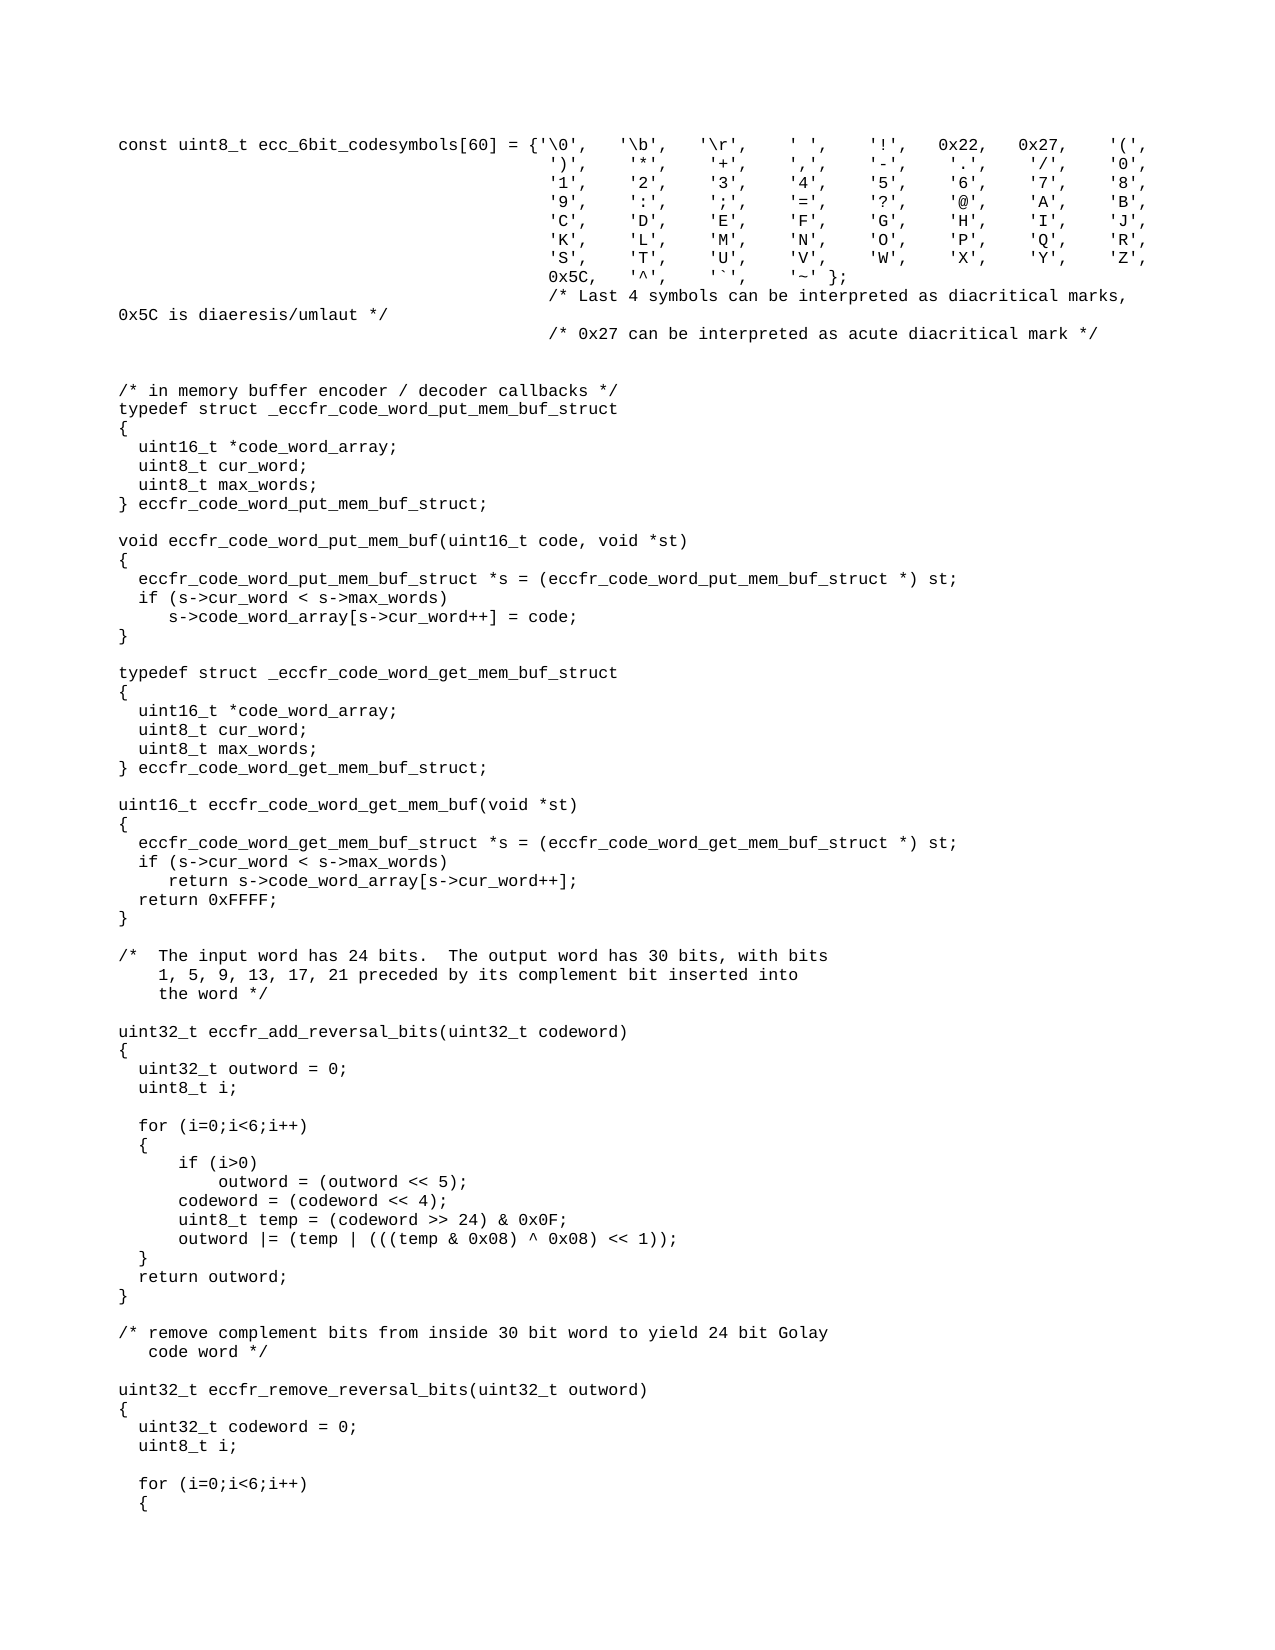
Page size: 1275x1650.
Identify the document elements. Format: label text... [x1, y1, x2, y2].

text codeword = (codeword << 4); [118, 1193, 1157, 1212]
text } eccfr_code_word_put_mem_buf_struct; [118, 495, 1157, 514]
text uint8_t i; [118, 1438, 1157, 1457]
text uint8_t cur_word; [118, 721, 1157, 740]
text eccfr_code_word_put_mem_buf_struct *s = (eccfr_code_word_put_mem_buf_struct *) st; [118, 571, 1157, 589]
text /* 0x27 can be interpreted as acute diacritical mark */ [118, 326, 1157, 344]
text { [118, 1136, 1157, 1155]
text uint8_t i; [118, 1080, 1157, 1098]
text { [118, 1494, 1157, 1513]
text s->code_word_array[s->cur_word++] = code; [118, 608, 1157, 627]
text code word */ [118, 1344, 1157, 1362]
text uint8_t cur_word; [118, 457, 1157, 476]
text uint32_t outword = 0; [118, 1061, 1157, 1080]
text { [118, 420, 1157, 439]
text uint16_t *code_word_array; [118, 439, 1157, 457]
text /* The input word has 24 bits. The output word has 30 bits, with bits [118, 948, 1157, 967]
text outword |= (temp | (((temp & 0x08) ^ 0x08) << 1)); [118, 1231, 1157, 1249]
text typedef struct _eccfr_code_word_put_mem_buf_struct [118, 401, 1157, 420]
text { [118, 816, 1157, 834]
text if (s->cur_word < s->max_words) [118, 589, 1157, 608]
text ')', '*', '+', ',', '-', '.', '/', '0', [118, 156, 1157, 175]
text /* in memory buffer encoder / decoder callbacks */ [118, 382, 1157, 401]
text } [118, 1249, 1157, 1268]
text return s->code_word_array[s->cur_word++]; [118, 872, 1157, 891]
text const uint8_t ecc_6bit_codesymbols[60] = {'\0', '\b', '\r', ' ', '!', 0x22, 0x27, '(', [118, 137, 1157, 156]
text eccfr_code_word_get_mem_buf_struct *s = (eccfr_code_word_get_mem_buf_struct *) st; [118, 834, 1157, 853]
text uint16_t *code_word_array; [118, 703, 1157, 721]
text uint16_t eccfr_code_word_get_mem_buf(void *st) [118, 797, 1157, 816]
text /* Last 4 symbols can be interpreted as diacritical marks, 0x5C is diaeresis/umlaut */ [118, 288, 1157, 326]
text } [118, 910, 1157, 929]
text 'S', 'T', 'U', 'V', 'W', 'X', 'Y', 'Z', [118, 250, 1157, 269]
text uint32_t codeword = 0; [118, 1419, 1157, 1438]
text } eccfr_code_word_get_mem_buf_struct; [118, 759, 1157, 778]
text 1, 5, 9, 13, 17, 21 preceded by its complement bit inserted into [118, 967, 1157, 985]
text /* remove complement bits from inside 30 bit word to yield 24 bit Golay [118, 1325, 1157, 1344]
text the word */ [118, 985, 1157, 1004]
text for (i=0;i<6;i++) [118, 1117, 1157, 1136]
text typedef struct _eccfr_code_word_get_mem_buf_struct [118, 665, 1157, 684]
text } [118, 627, 1157, 646]
text 'C', 'D', 'E', 'F', 'G', 'H', 'I', 'J', [118, 212, 1157, 231]
text for (i=0;i<6;i++) [118, 1476, 1157, 1494]
text return 0xFFFF; [118, 891, 1157, 910]
text void eccfr_code_word_put_mem_buf(uint16_t code, void *st) [118, 533, 1157, 552]
text if (i>0) [118, 1155, 1157, 1174]
text '1', '2', '3', '4', '5', '6', '7', '8', [118, 175, 1157, 193]
text uint8_t max_words; [118, 740, 1157, 759]
text uint32_t eccfr_remove_reversal_bits(uint32_t outword) [118, 1381, 1157, 1400]
text return outword; [118, 1268, 1157, 1287]
text uint8_t max_words; [118, 476, 1157, 495]
text { [118, 684, 1157, 703]
text 'K', 'L', 'M', 'N', 'O', 'P', 'Q', 'R', [118, 231, 1157, 250]
text outword = (outword << 5); [118, 1174, 1157, 1193]
text uint32_t eccfr_add_reversal_bits(uint32_t codeword) [118, 1023, 1157, 1042]
text } [118, 1287, 1157, 1306]
text { [118, 1400, 1157, 1419]
text 0x5C, '^', '`', '~' }; [118, 269, 1157, 288]
text '9', ':', ';', '=', '?', '@', 'A', 'B', [118, 193, 1157, 212]
text { [118, 1042, 1157, 1061]
text { [118, 552, 1157, 571]
text if (s->cur_word < s->max_words) [118, 853, 1157, 872]
text uint8_t temp = (codeword >> 24) & 0x0F; [118, 1212, 1157, 1231]
